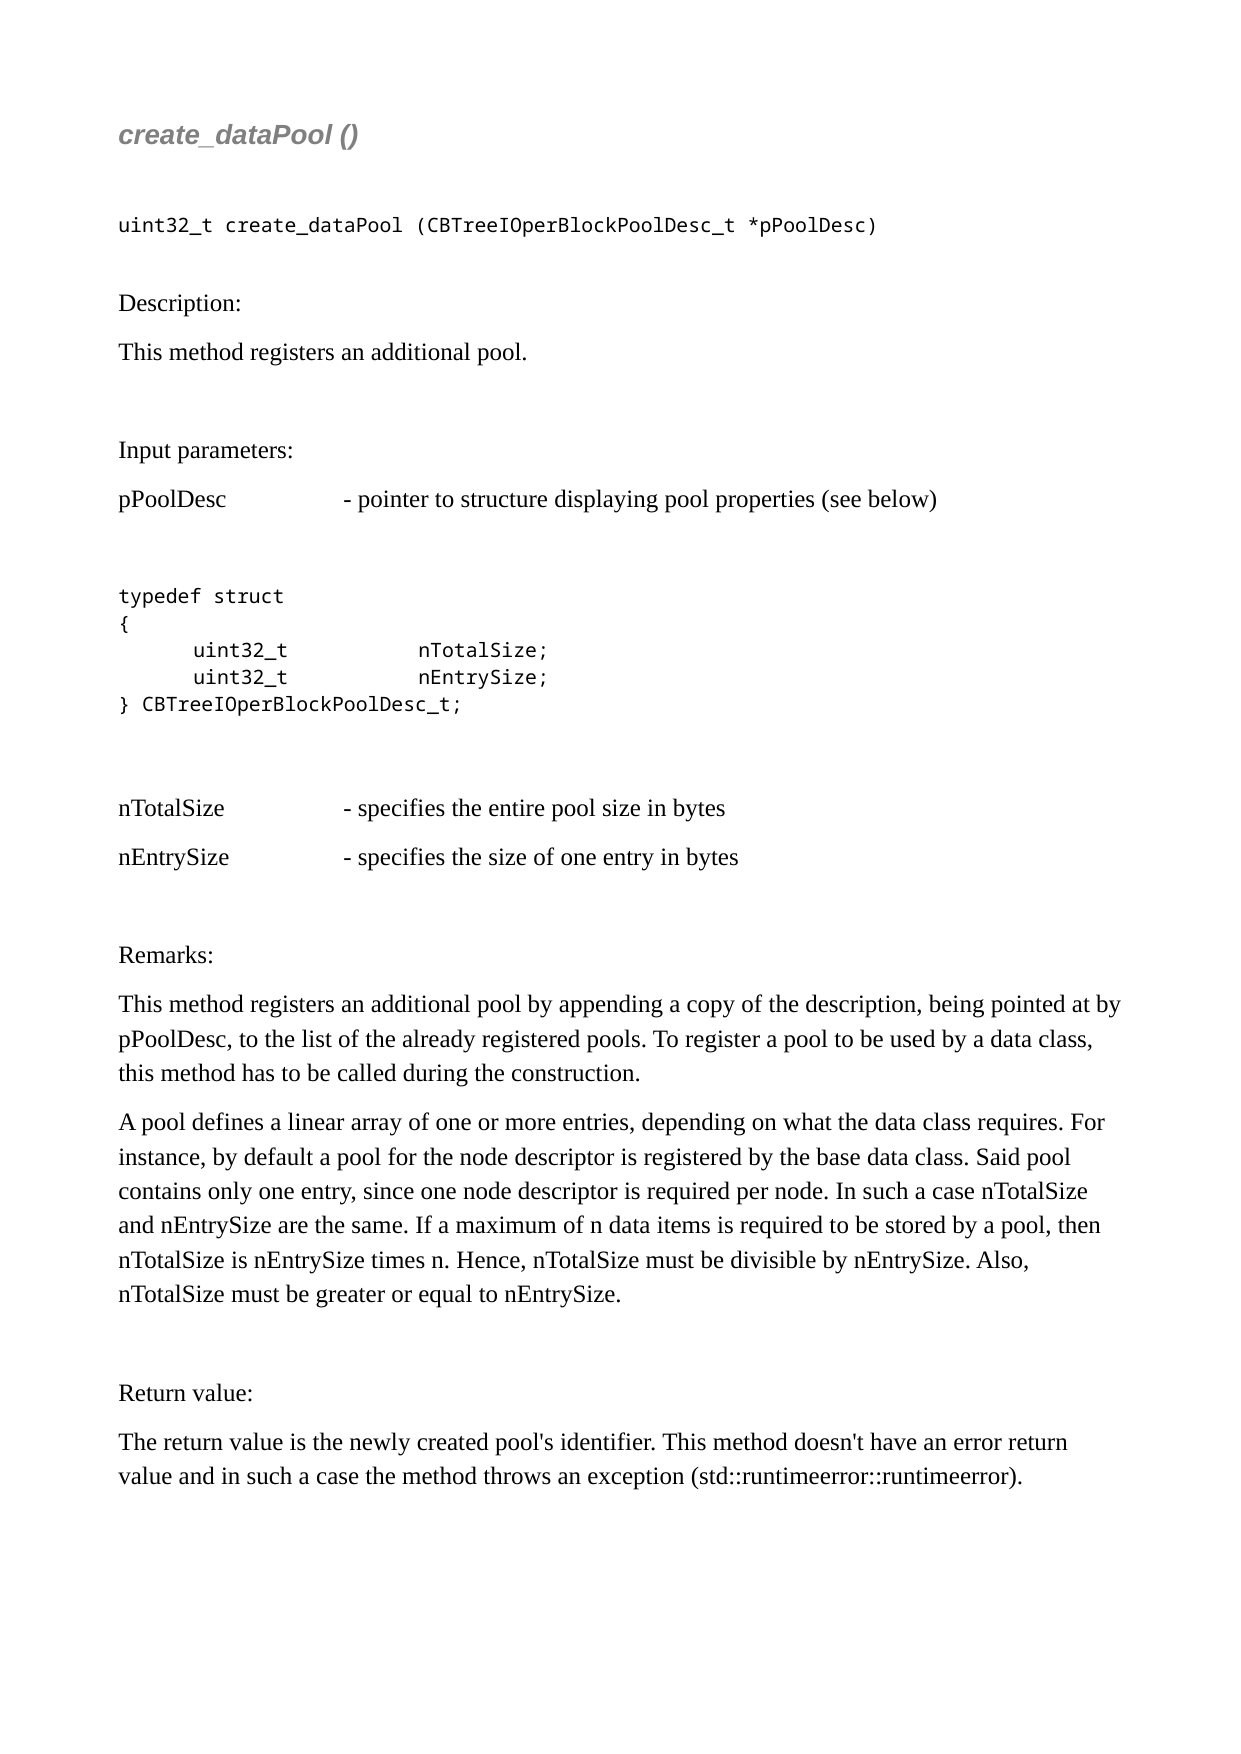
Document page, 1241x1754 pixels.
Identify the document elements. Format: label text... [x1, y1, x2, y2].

subtitle create_dataPool () [118, 118, 1122, 150]
text Return value: [118, 1378, 1122, 1406]
text uint32_t nTotalSize; [118, 636, 1122, 663]
text } CBTreeIOperBlockPoolDesc_t; [118, 690, 1122, 717]
text uint32_t nEntrySize; [118, 663, 1122, 690]
text typedef struct [118, 582, 1122, 609]
text nTotalSize - specifies the entire pool size in bytes [118, 793, 1122, 822]
text pPoolDesc - pointer to structure displaying pool properties (see below) [118, 484, 1122, 513]
text The return value is the newly created pool's identifier. This method doesn't have an error return value and in such a case the method throws an exception (std::runtimeerror::runtimeerror). [118, 1427, 1122, 1490]
text Description: [118, 288, 1122, 316]
text This method registers an additional pool by appending a copy of the description, being pointed at by pPoolDesc, to the list of the already registered pools. To register a pool to be used by a data class, this method has to be called during the construction. [118, 989, 1122, 1087]
text A pool defines a linear array of one or more entries, depending on what the data class requires. For instance, by default a pool for the node descriptor is registered by the base data class. Said pool contains only one entry, since one node descriptor is required per node. In such a case nTotalSize and nEntrySize are the same. If a maximum of n data items is required to be stored by a pool, then nTotalSize is nEntrySize times n. Hence, nTotalSize must be divisible by nEntrySize. Also, nTotalSize must be greater or equal to nEntrySize. [118, 1107, 1122, 1308]
text { [118, 609, 1122, 636]
text This method registers an additional pool. [118, 337, 1122, 365]
text nEntrySize - specifies the size of one entry in bytes [118, 842, 1122, 871]
text uint32_t create_dataPool (CBTreeIOperBlockPoolDesc_t *pPoolDesc) [118, 212, 1122, 238]
text Remarks: [118, 940, 1122, 969]
text Input parameters: [118, 435, 1122, 463]
